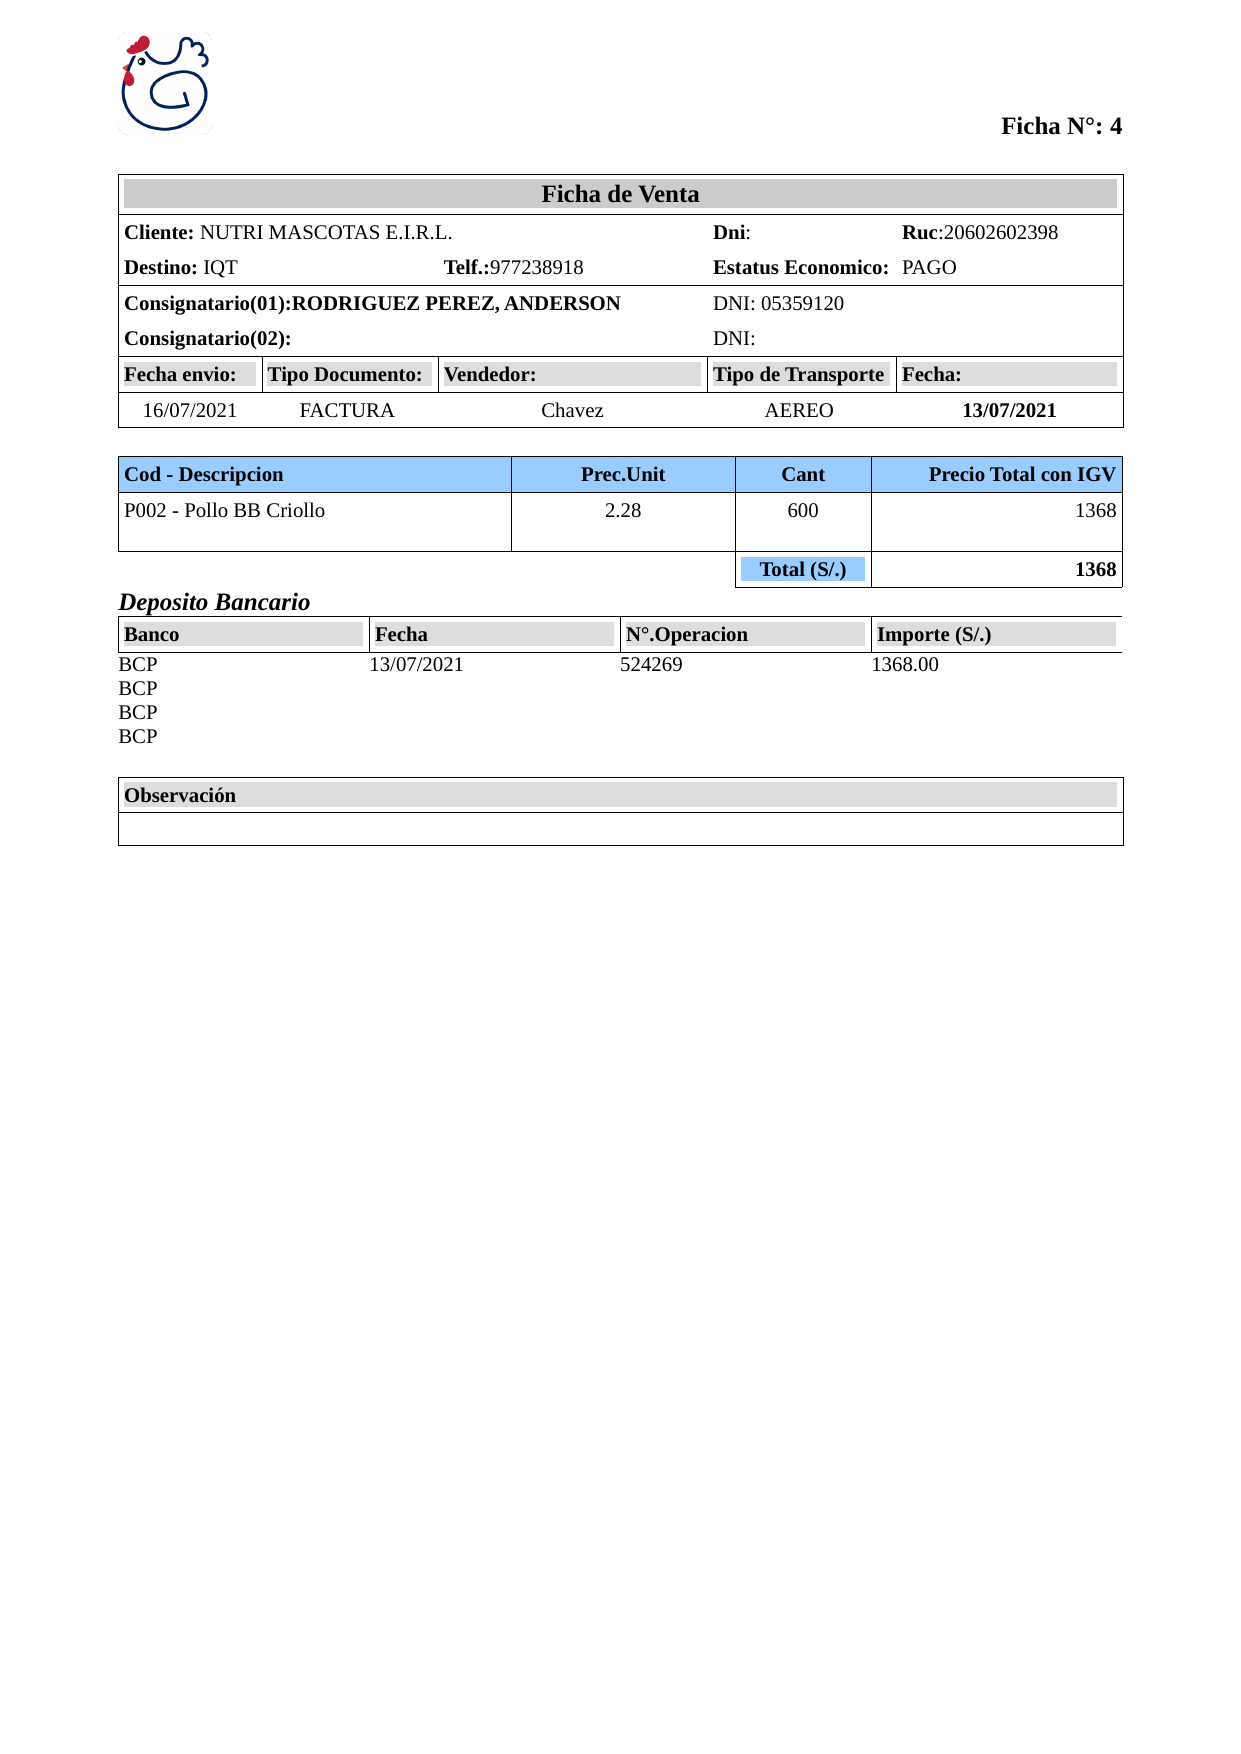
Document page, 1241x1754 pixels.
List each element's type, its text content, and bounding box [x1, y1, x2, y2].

table_cell [871, 724, 1122, 748]
table_cell BCP [118, 653, 369, 676]
table_cell Consignatario(02): [119, 321, 707, 356]
table_cell 1368.00 [871, 653, 1122, 676]
table_cell [511, 552, 735, 587]
table_cell [871, 700, 1122, 724]
table_cell 600 [736, 493, 871, 551]
table_header Cod - Descripcion [119, 457, 511, 492]
table_header Banco [119, 617, 369, 652]
table_cell [369, 724, 620, 748]
table_cell FACTURA [262, 393, 438, 427]
table_cell Destino: IQT [119, 249, 438, 285]
table_cell Telf.:977238918 [438, 249, 707, 285]
text Deposito Bancario [118, 587, 1122, 616]
table_cell 1368 [872, 552, 1122, 587]
table_cell [369, 700, 620, 724]
table_cell Total (S/.) [736, 552, 871, 587]
table_cell 524269 [620, 653, 871, 676]
table_header Prec.Unit [512, 457, 735, 492]
table_header N°.Operacion [621, 617, 871, 652]
table_cell [118, 552, 511, 587]
table_header Fecha [370, 617, 620, 652]
table_cell Dni: [707, 215, 896, 249]
table_cell 1368 [872, 493, 1122, 551]
table_cell 13/07/2021 [369, 653, 620, 676]
table_cell AEREO [707, 393, 896, 427]
table_cell DNI: 05359120 [707, 286, 1123, 321]
table_cell P002 - Pollo BB Criollo [119, 493, 511, 551]
table_cell Cliente: NUTRI MASCOTAS E.I.R.L. [119, 215, 707, 249]
table_cell [871, 676, 1122, 700]
table_cell DNI: [707, 321, 1123, 356]
table_cell Tipo Documento: [263, 357, 438, 392]
table_cell [369, 676, 620, 700]
table_header Ficha de Venta [119, 175, 1123, 214]
table_cell Ruc:20602602398 [896, 215, 1123, 249]
table_cell Consignatario(01):RODRIGUEZ PEREZ, ANDERSON [119, 286, 707, 321]
table_cell Estatus Economico: [707, 249, 896, 285]
table_cell BCP [118, 724, 369, 748]
table_cell Chavez [438, 393, 707, 427]
table_cell [620, 724, 871, 748]
table_cell BCP [118, 700, 369, 724]
table_cell Fecha: [897, 357, 1123, 392]
table_cell [620, 700, 871, 724]
table_cell 16/07/2021 [119, 393, 262, 427]
table_header Precio Total con IGV [872, 457, 1122, 492]
table_cell [620, 676, 871, 700]
table_cell Fecha envio: [119, 357, 262, 392]
table_cell PAGO [896, 249, 1123, 285]
table_cell Tipo de Transporte [708, 357, 896, 392]
table_header Cant [736, 457, 871, 492]
picture [118, 31, 212, 135]
table_cell 2.28 [512, 493, 735, 551]
table_cell [119, 813, 1123, 845]
table_header Importe (S/.) [872, 617, 1122, 652]
table_cell Vendedor: [439, 357, 707, 392]
table_cell 13/07/2021 [896, 393, 1123, 427]
table_cell BCP [118, 676, 369, 700]
table_header Observación [119, 778, 1123, 812]
